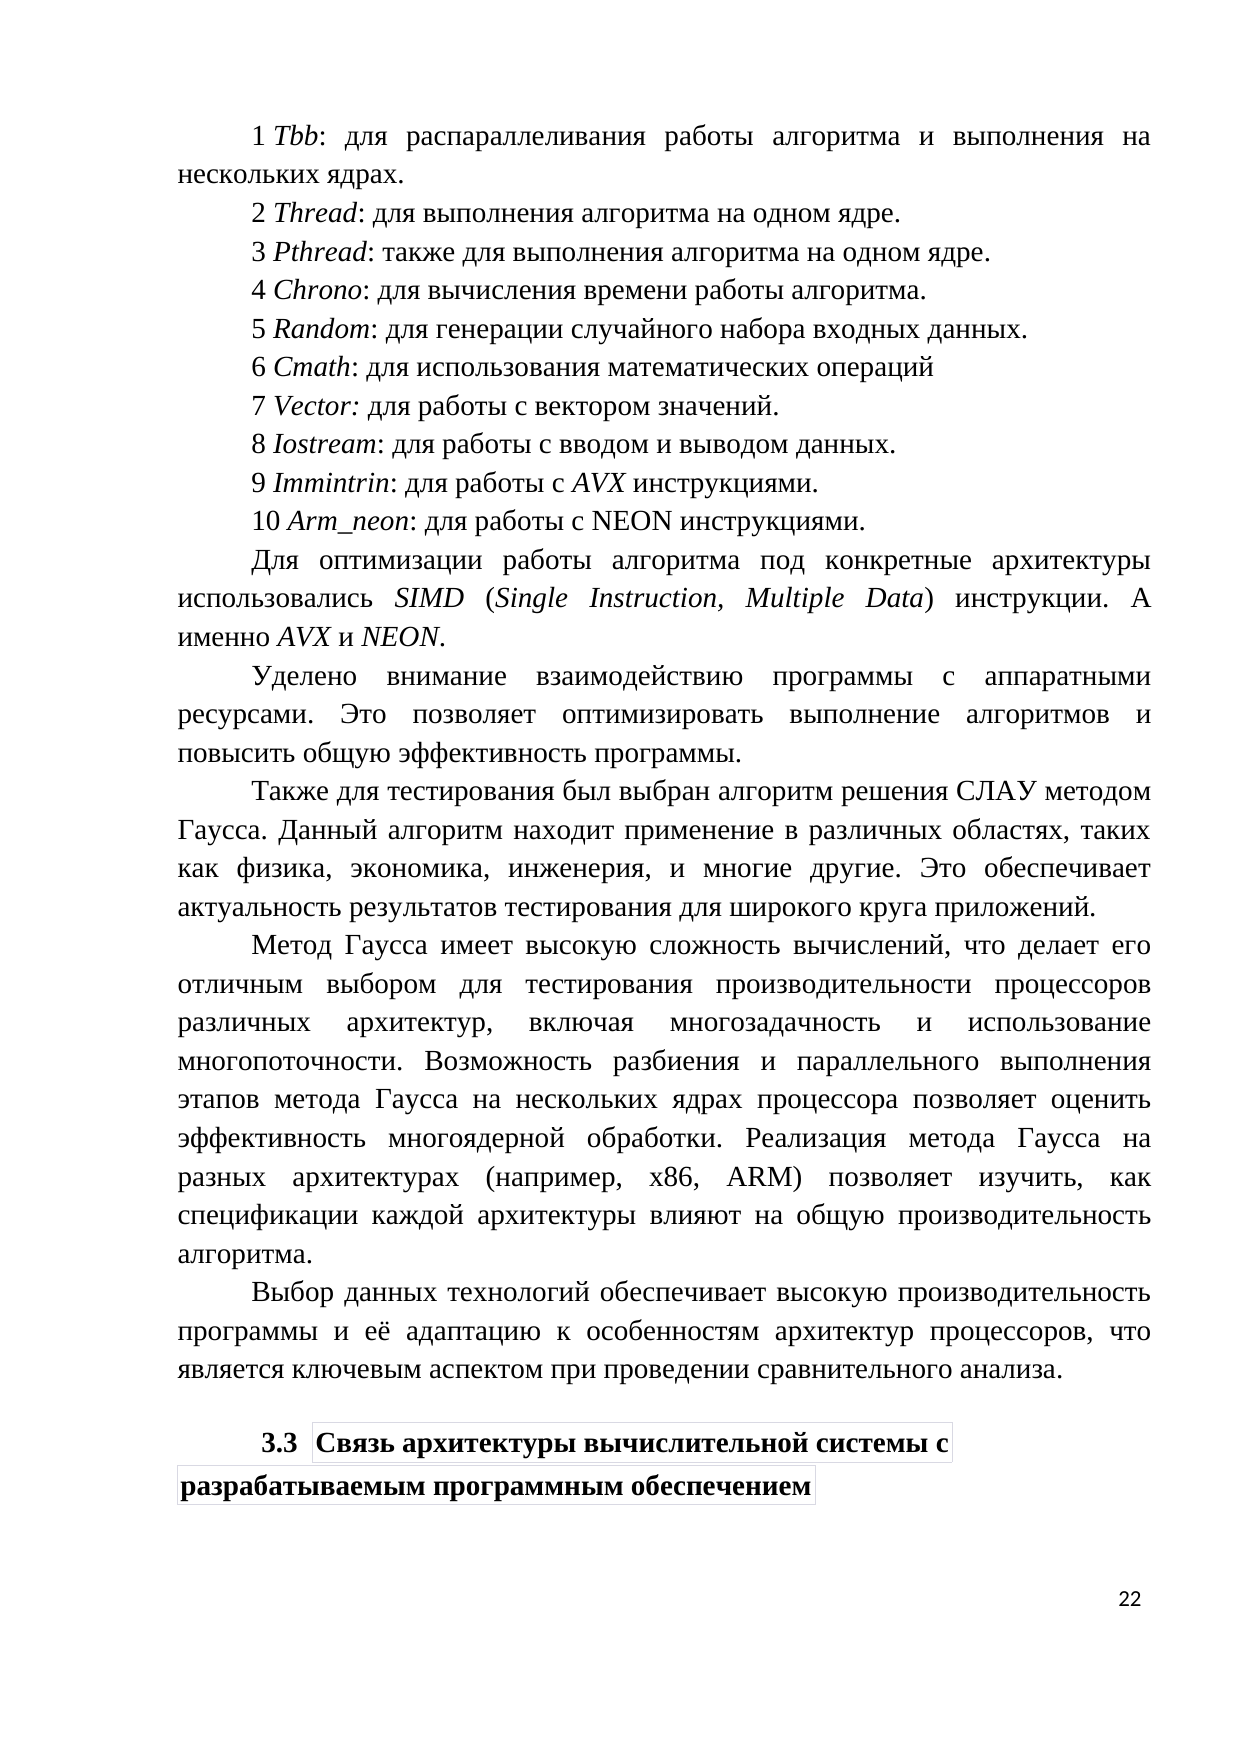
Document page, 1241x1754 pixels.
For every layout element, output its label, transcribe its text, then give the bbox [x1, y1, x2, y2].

text 8 Iostream: для работы с вводом и выводом данных. [177, 426, 1152, 460]
subtitle Метод Гаусса имеет высокую сложность вычислений, что делает его отличным выбором для тестирования производительности процессоров различных архитектур, включая многозадачность и использование многопоточности. Возможность разбиения и параллельного выполнения этапов метода Гаусса на нескольких ядрах процессора позволяет оценить эффективность многоядерной обработки. Реализация метода Гаусса на разных архитектурах (например, x86, ARM) позволяет изучить, как спецификации каждой архитектуры влияют на общую производительность алгоритма. [177, 927, 1152, 1269]
text Для оптимизации работы алгоритма под конкретные архитектуры использовались SIMD (Single Instruction, Multiple Data) инструкции. А именно AVX и NEON. [177, 542, 1152, 653]
subtitle Выбор данных технологий обеспечивает высокую производительность программы и её адаптацию к особенностям архитектур процессоров, что является ключевым аспектом при проведении сравнительного анализа. [177, 1274, 1152, 1385]
text 6 Cmath: для использования математических операций [177, 349, 1152, 383]
subtitle разрабатываемым программным обеспечением [178, 1466, 815, 1504]
text 3 Pthread: также для выполнения алгоритма на одном ядре. [177, 234, 1152, 267]
text 9 Immintrin: для работы с AVX инструкциями. [177, 465, 1152, 498]
text 5 Random: для генерации случайного набора входных данных. [177, 311, 1152, 344]
subtitle [953, 1422, 1152, 1462]
text 10 Arm_neon: для работы с NEON инструкциями. [177, 503, 1152, 537]
subtitle 3.3 [83, 1422, 312, 1462]
text 4 Chrono: для вычисления времени работы алгоритма. [177, 272, 1152, 306]
text 2 Thread: для выполнения алгоритма на одном ядре. [177, 195, 1152, 229]
subtitle [816, 1465, 1152, 1504]
text 7 Vector: для работы с вектором значений. [177, 388, 1152, 421]
text 1 Tbb: для распараллеливания работы алгоритма и выполнения на нескольких ядрах. [177, 118, 1152, 190]
text Уделено внимание взаимодействию программы с аппаратными ресурсами. Это позволяет оптимизировать выполнение алгоритмов и повысить общую эффективность программы. [177, 658, 1152, 768]
subtitle Связь архитектуры вычислительной системы с [313, 1423, 952, 1462]
text Также для тестирования был выбран алгоритм решения СЛАУ методом Гаусса. Данный алгоритм находит применение в различных областях, таких как физика, экономика, инженерия, и многие другие. Это обеспечивает актуальность результатов тестирования для широкого круга приложений. [177, 773, 1152, 922]
